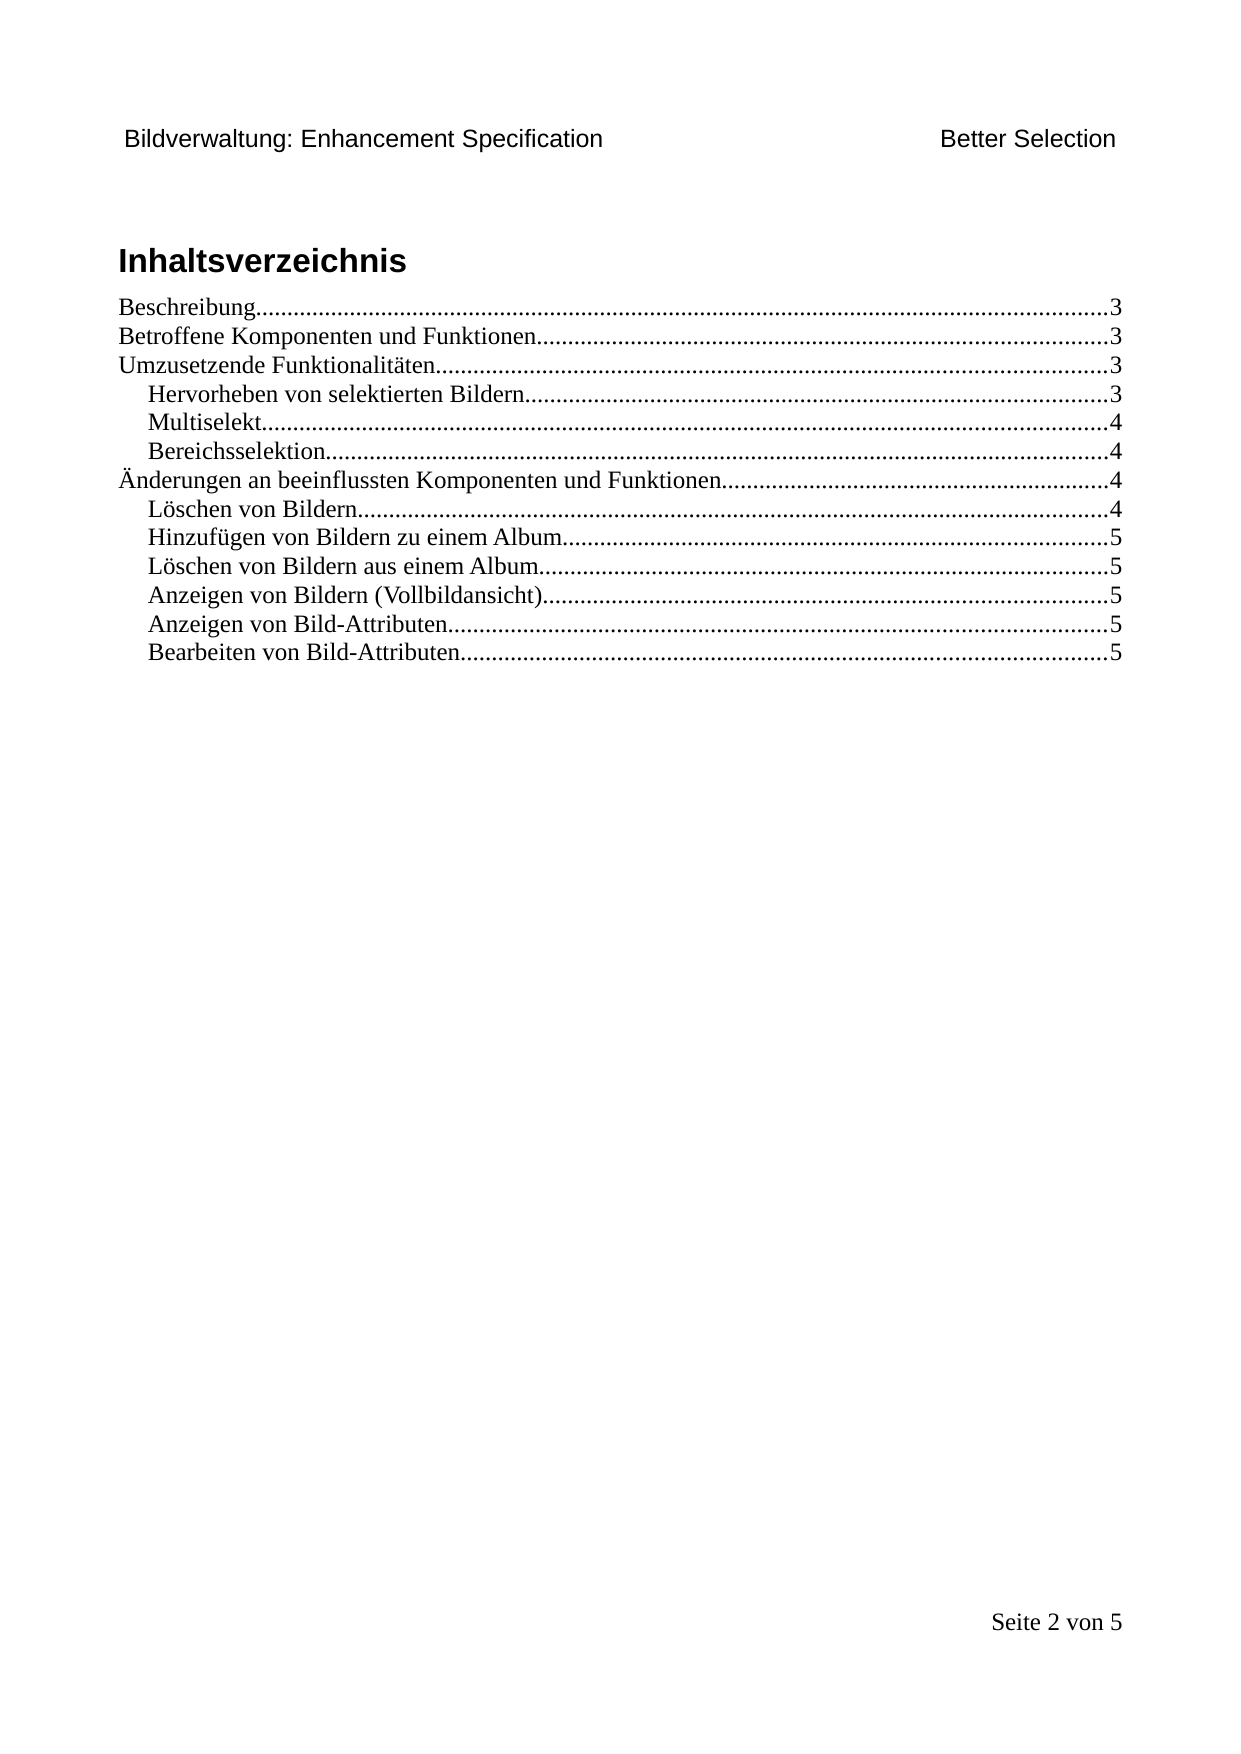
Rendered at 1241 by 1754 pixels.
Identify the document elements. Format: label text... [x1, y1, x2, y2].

text Bereichsselektion 4 [148, 436, 1122, 465]
text Bearbeiten von Bild-Attributen 5 [148, 637, 1122, 666]
subtitle Inhaltsverzeichnis [118, 242, 1122, 280]
text Betroffene Komponenten und Funktionen 3 [118, 321, 1122, 350]
text Hinzufügen von Bildern zu einem Album 5 [148, 522, 1122, 551]
text Löschen von Bildern aus einem Album 5 [148, 551, 1122, 580]
text Hervorheben von selektierten Bildern 3 [148, 379, 1122, 407]
text Multiselekt 4 [148, 407, 1122, 436]
text Umzusetzende Funktionalitäten 3 [118, 350, 1122, 379]
text Beschreibung 3 [118, 292, 1122, 321]
text Änderungen an beeinflussten Komponenten und Funktionen 4 [118, 465, 1122, 494]
text Löschen von Bildern 4 [148, 494, 1122, 522]
text Anzeigen von Bild-Attributen 5 [148, 609, 1122, 637]
text Anzeigen von Bildern (Vollbildansicht) 5 [148, 580, 1122, 609]
